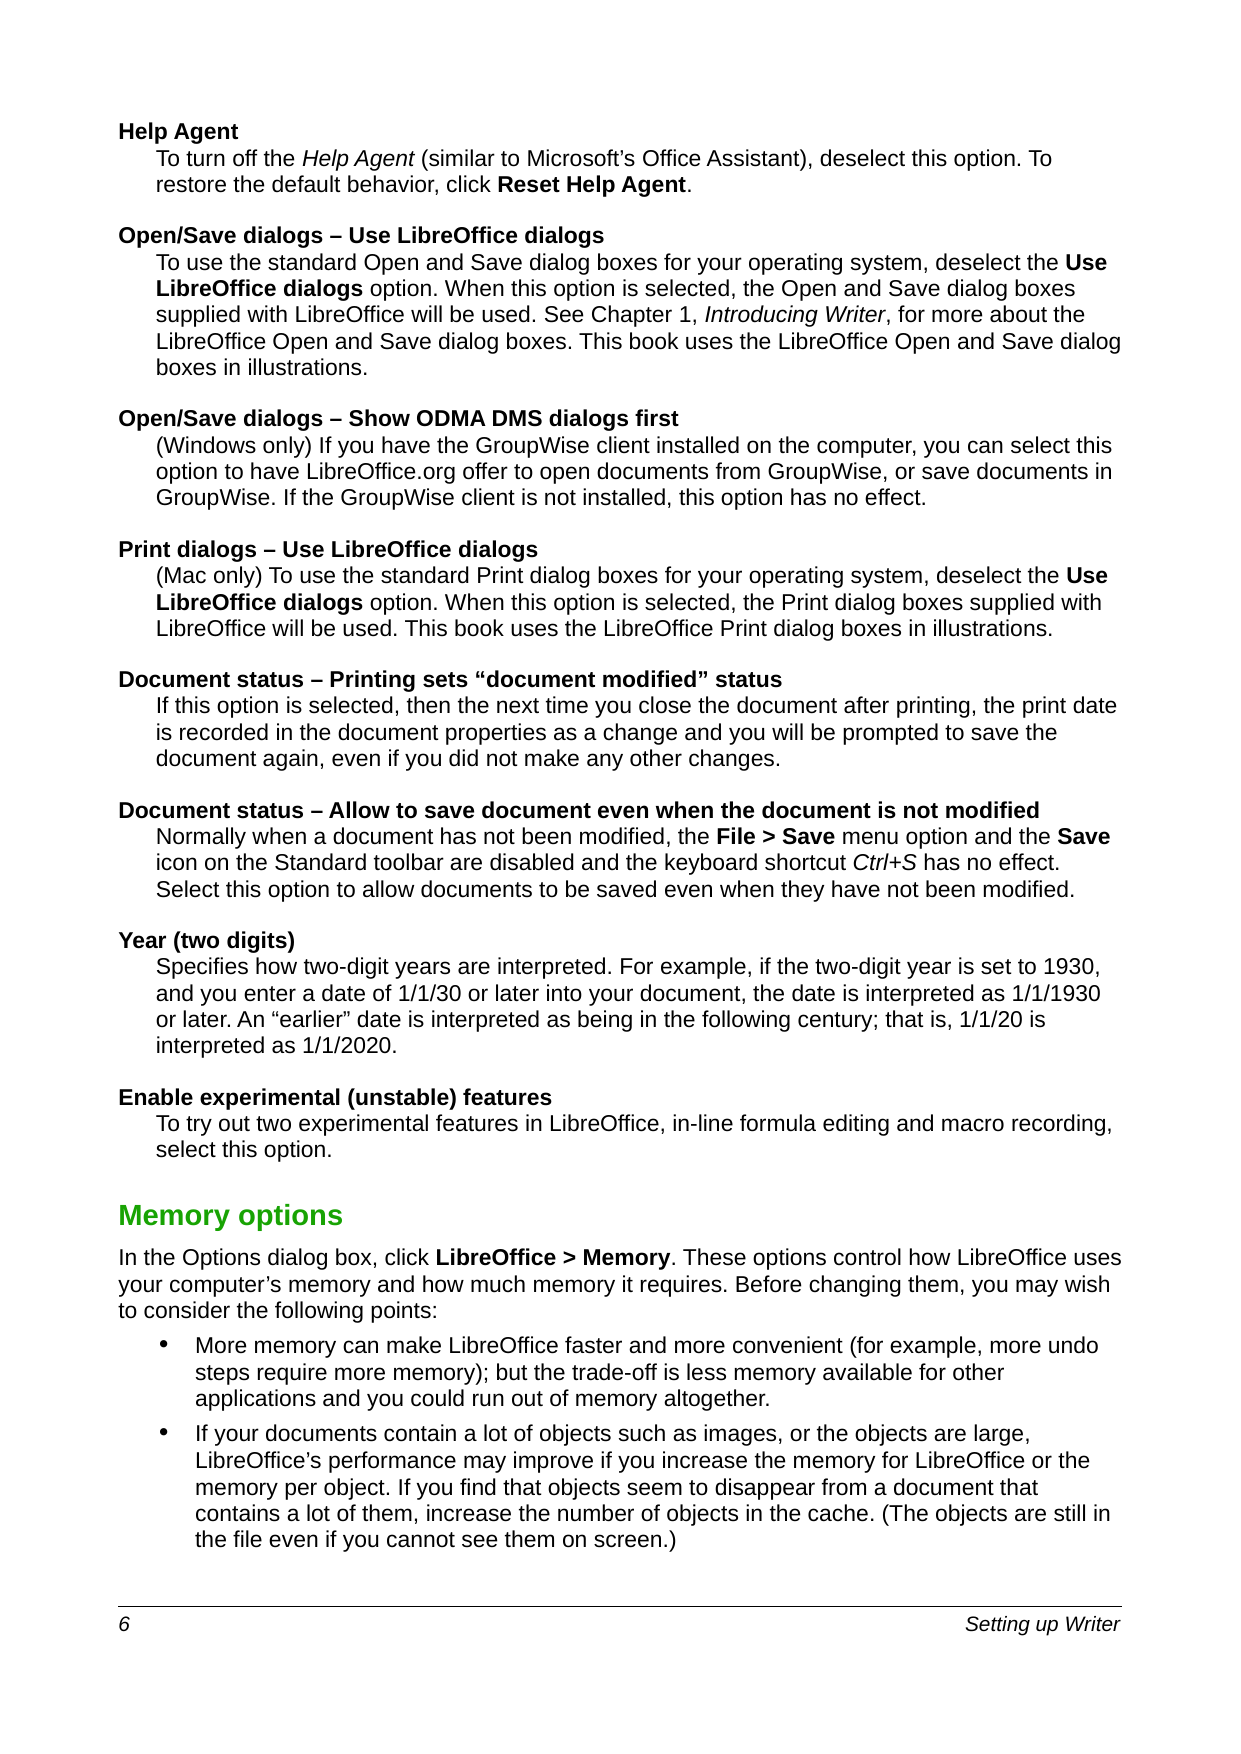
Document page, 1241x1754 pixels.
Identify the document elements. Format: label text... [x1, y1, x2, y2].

text If this option is selected, then the next time you close the document after printing, the print date is recorded in the document properties as a change and you will be prompted to save the document again, even if you did not make any other changes. [156, 692, 1122, 772]
text Open/Save dialogs – Show ODMA DMS dialogs first [118, 405, 1122, 432]
text Help Agent [118, 118, 1122, 144]
text Year (two digits) [118, 927, 1122, 953]
text Print dialogs – Use LibreOffice dialogs [118, 536, 1122, 562]
text Specifies how two-digit years are interpreted. For example, if the two-digit year is set to 1930, and you enter a date of 1/1/30 or later into your document, the date is interpreted as 1/1/1930 or later. An “earlier” date is interpreted as being in the following century; that is, 1/1/20 is interpreted as 1/1/2020. [156, 953, 1122, 1059]
list If your documents contain a lot of objects such as images, or the objects are large, LibreOffice’s performance may improve if you increase the memory for LibreOffice or the memory per object. If you find that objects seem to disappear from a document that contains a lot of them, increase the number of objects in the cache. (The objects are still in the file even if you cannot see them on screen.) [156, 1418, 1122, 1552]
text (Mac only) To use the standard Print dialog boxes for your operating system, deselect the Use LibreOffice dialogs option. When this option is selected, the Print dialog boxes supplied with LibreOffice will be used. This book uses the LibreOffice Print dialog boxes in illustrations. [156, 562, 1122, 641]
text To use the standard Open and Save dialog boxes for your operating system, deselect the Use LibreOffice dialogs option. When this option is selected, the Open and Save dialog boxes supplied with LibreOffice will be used. See Chapter 1, Introducing Writer, for more about the LibreOffice Open and Save dialog boxes. This book uses the LibreOffice Open and Save dialog boxes in illustrations. [156, 248, 1122, 380]
text Normally when a document has not been modified, the File > Save menu option and the Save icon on the Standard toolbar are disabled and the keyboard shortcut Ctrl+S has no effect. Select this option to allow documents to be saved even when they have not been modified. [156, 823, 1122, 902]
text Open/Save dialogs – Use LibreOffice dialogs [118, 222, 1122, 248]
text Document status – Printing sets “document modified” status [118, 666, 1122, 692]
text (Windows only) If you have the GroupWise client installed on the computer, you can select this option to have LibreOffice.org offer to open documents from GroupWise, or save documents in GroupWise. If the GroupWise client is not installed, this option has no effect. [156, 432, 1122, 511]
text To try out two experimental features in LibreOffice, in-line formula editing and macro recording, select this option. [156, 1110, 1122, 1163]
text Document status – Allow to save document even when the document is not modified [118, 797, 1122, 823]
text Enable experimental (unstable) features [118, 1084, 1122, 1110]
list In the Options dialog box, click LibreOffice > Memory. These options control how LibreOffice uses your computer’s memory and how much memory it requires. Before changing them, you may wish to consider the following points: [118, 1244, 1122, 1323]
subtitle Memory options [118, 1198, 1122, 1232]
list More memory can make LibreOffice faster and more convenient (for example, more undo steps require more memory); but the trade-off is less memory available for other applications and you could run out of memory altogether. [156, 1330, 1122, 1412]
text To turn off the Help Agent (similar to Microsoft’s Office Assistant), deselect this option. To restore the default behavior, click Reset Help Agent. [156, 144, 1122, 197]
